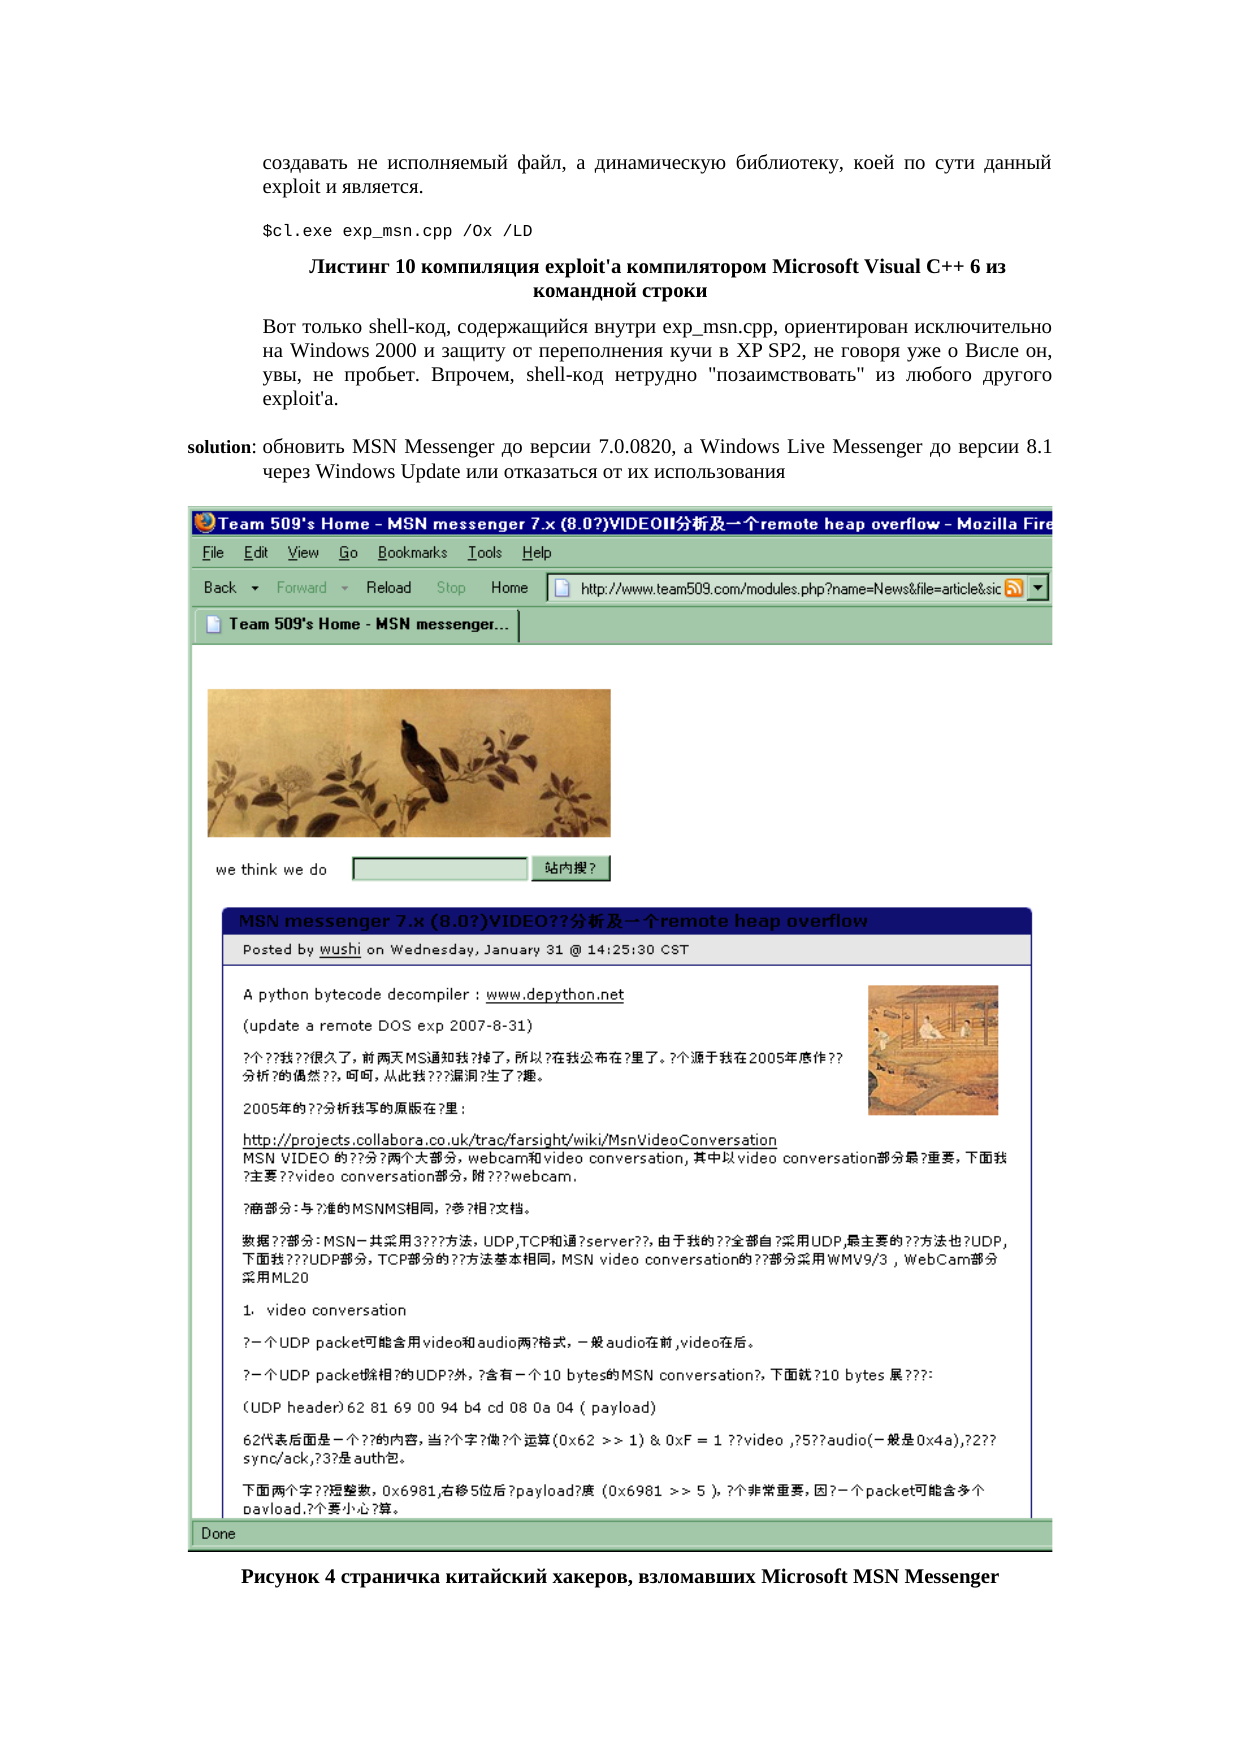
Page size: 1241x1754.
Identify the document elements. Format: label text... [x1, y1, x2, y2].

text Рисунок 4 страничка китайский хакеров, взломавших Microsoft MSN Messenger [187, 1564, 1053, 1588]
text Листинг 10 компиляция exploit'а компилятором Microsoft Visual C++ 6 из командной строки [187, 253, 1053, 302]
text solution: обновить MSN Messenger до версии 7.0.0820, а Windows Live Messenger до версии 8.1 через Windows Update или отказаться от их использования [187, 434, 1053, 483]
text Вот только shell-код, содержащийся внутри exp_msn.cpp, ориентирован исключительно на Windows 2000 и защиту от переполнения кучи в XP SP2, не говоря уже о Висле он, увы, не пробьет. Впрочем, shell-код нетрудно "позаимствовать" из любого другого exploit'а. [262, 314, 1053, 410]
text $cl.exe exp_msn.cpp /Ox /LD [262, 222, 1053, 241]
text создавать не исполняемый файл, а динамическую библиотеку, коей по сути данный exploit и является. [262, 150, 1053, 198]
picture [187, 506, 1053, 1552]
